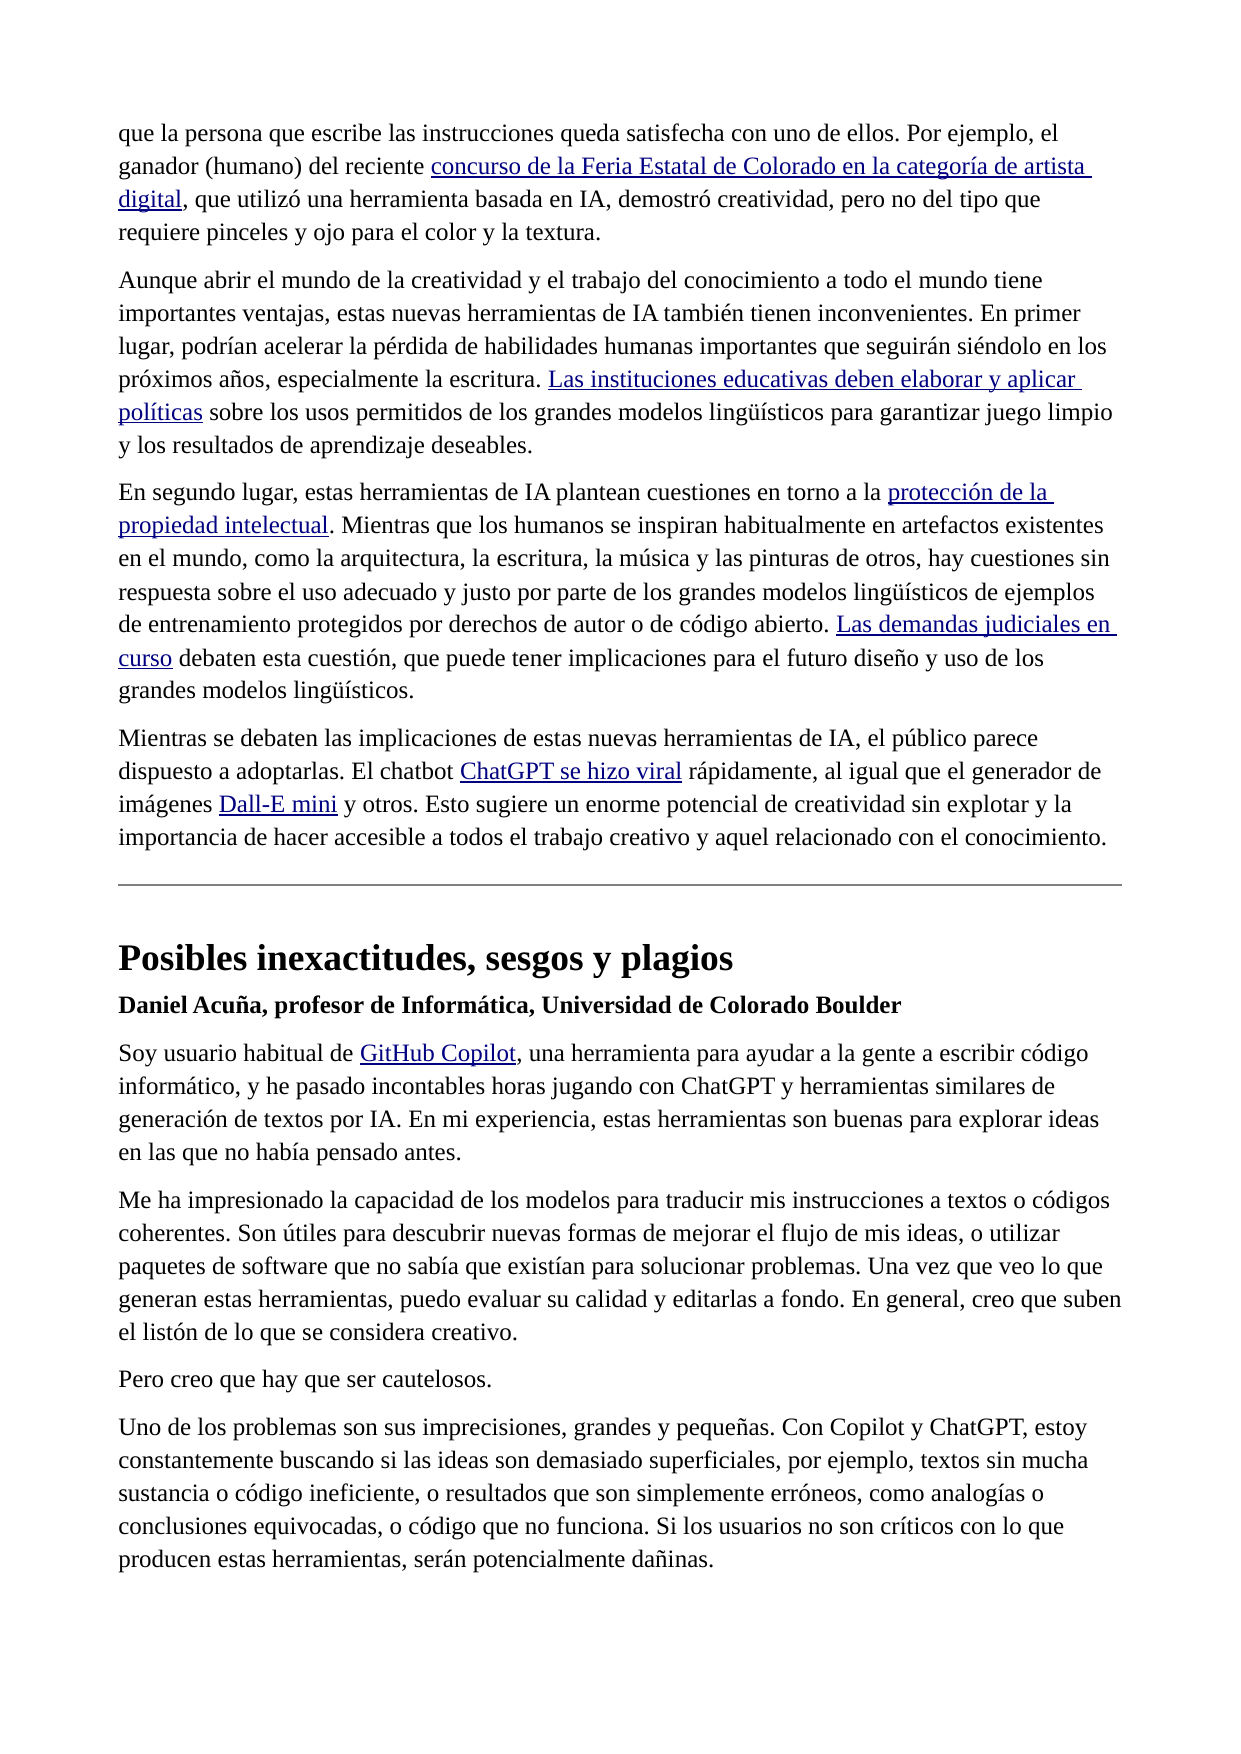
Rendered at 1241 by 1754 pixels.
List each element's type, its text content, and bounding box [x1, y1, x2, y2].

text Mientras se debaten las implicaciones de estas nuevas herramientas de IA, el público parece dispuesto a adoptarlas. El chatbot ChatGPT se hizo viral rápidamente, al igual que el generador de imágenes Dall-E mini y otros. Esto sugiere un enorme potencial de creatividad sin explotar y la importancia de hacer accesible a todos el trabajo creativo y aquel relacionado con el conocimiento. [118, 723, 1122, 851]
text Daniel Acuña, profesor de Informática, Universidad de Colorado Boulder [118, 991, 1122, 1019]
text Uno de los problemas son sus imprecisiones, grandes y pequeñas. Con Copilot y ChatGPT, estoy constantemente buscando si las ideas son demasiado superficiales, por ejemplo, textos sin mucha sustancia o código ineficiente, o resultados que son simplemente erróneos, como analogías o conclusiones equivocadas, o código que no funciona. Si los usuarios no son críticos con lo que producen estas herramientas, serán potencialmente dañinas. [118, 1412, 1122, 1573]
text Pero creo que hay que ser cautelosos. [118, 1364, 1122, 1393]
text que la persona que escribe las instrucciones queda satisfecha con uno de ellos. Por ejemplo, el ganador (humano) del reciente concurso de la Feria Estatal de Colorado en la categoría de artista digital, que utilizó una herramienta basada en IA, demostró creatividad, pero no del tipo que requiere pinceles y ojo para el color y la textura. [118, 118, 1122, 246]
subtitle Posibles inexactitudes, sesgos y plagios [118, 935, 1122, 978]
text Soy usuario habitual de GitHub Copilot, una herramienta para ayudar a la gente a escribir código informático, y he pasado incontables horas jugando con ChatGPT y herramientas similares de generación de textos por IA. En mi experiencia, estas herramientas son buenas para explorar ideas en las que no había pensado antes. [118, 1038, 1122, 1166]
text En segundo lugar, estas herramientas de IA plantean cuestiones en torno a la protección de la propiedad intelectual. Mientras que los humanos se inspiran habitualmente en artefactos existentes en el mundo, como la arquitectura, la escritura, la música y las pinturas de otros, hay cuestiones sin respuesta sobre el uso adecuado y justo por parte de los grandes modelos lingüísticos de ejemplos de entrenamiento protegidos por derechos de autor o de código abierto. Las demandas judiciales en curso debaten esta cuestión, que puede tener implicaciones para el futuro diseño y uso de los grandes modelos lingüísticos. [118, 477, 1122, 704]
text Aunque abrir el mundo de la creatividad y el trabajo del conocimiento a todo el mundo tiene importantes ventajas, estas nuevas herramientas de IA también tienen inconvenientes. En primer lugar, podrían acelerar la pérdida de habilidades humanas importantes que seguirán siéndolo en los próximos años, especialmente la escritura. Las instituciones educativas deben elaborar y aplicar políticas sobre los usos permitidos de los grandes modelos lingüísticos para garantizar juego limpio y los resultados de aprendizaje deseables. [118, 265, 1122, 459]
text Me ha impresionado la capacidad de los modelos para traducir mis instrucciones a textos o códigos coherentes. Son útiles para descubrir nuevas formas de mejorar el flujo de mis ideas, o utilizar paquetes de software que no sabía que existían para solucionar problemas. Una vez que veo lo que generan estas herramientas, puedo evaluar su calidad y editarlas a fondo. En general, creo que suben el listón de lo que se considera creativo. [118, 1185, 1122, 1346]
